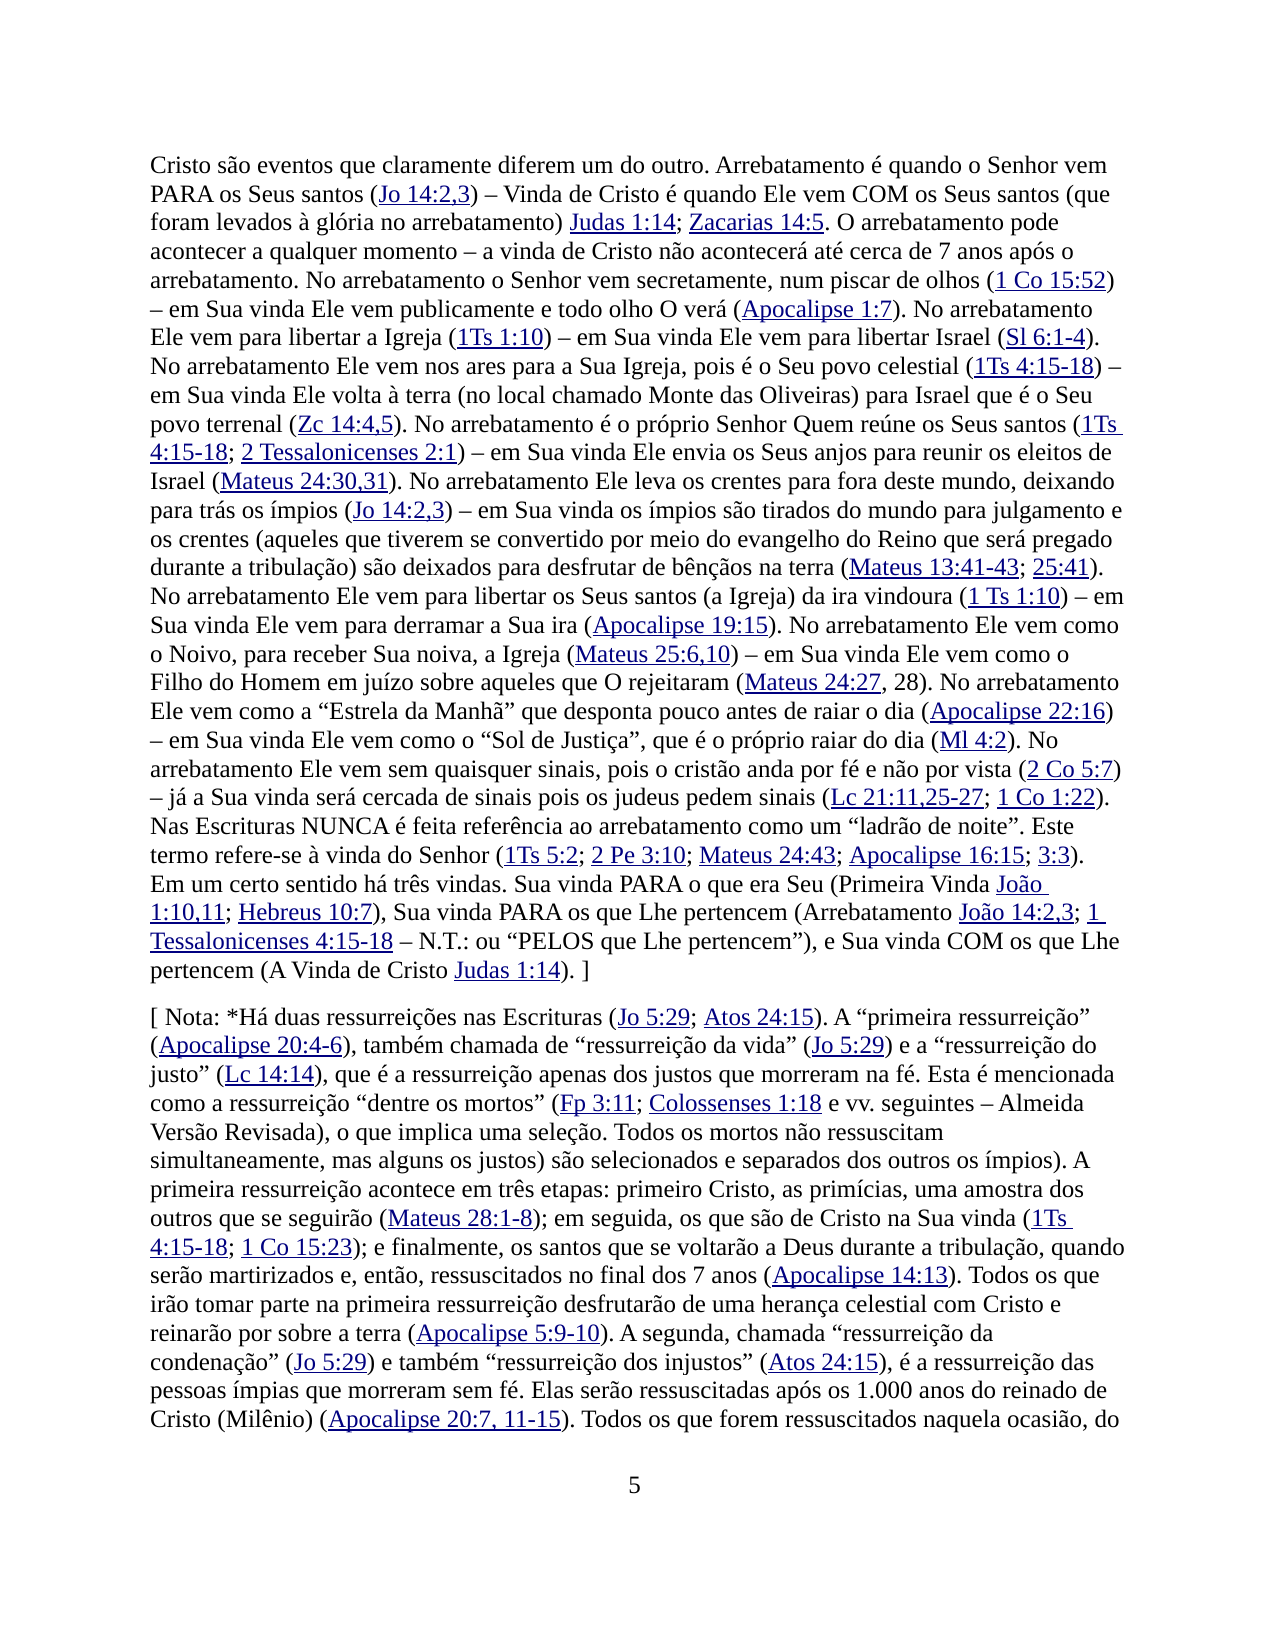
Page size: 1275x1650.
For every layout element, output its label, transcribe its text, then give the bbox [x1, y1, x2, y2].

text Cristo são eventos que claramente diferem um do outro. Arrebatamento é quando o Senhor vem PARA os Seus santos (Jo 14:2,3) – Vinda de Cristo é quando Ele vem COM os Seus santos (que foram levados à glória no arrebatamento) Judas 1:14; Zacarias 14:5. O arrebatamento pode acontecer a qualquer momento – a vinda de Cristo não acontecerá até cerca de 7 anos após o arrebatamento. No arrebatamento o Senhor vem secretamente, num piscar de olhos (1 Co 15:52) – em Sua vinda Ele vem publicamente e todo olho O verá (Apocalipse 1:7). No arrebatamento Ele vem para libertar a Igreja (1Ts 1:10) – em Sua vinda Ele vem para libertar Israel (Sl 6:1-4). No arrebatamento Ele vem nos ares para a Sua Igreja, pois é o Seu povo celestial (1Ts 4:15-18) – em Sua vinda Ele volta à terra (no local chamado Monte das Oliveiras) para Israel que é o Seu povo terrenal (Zc 14:4,5). No arrebatamento é o próprio Senhor Quem reúne os Seus santos (1Ts 4:15-18; 2 Tessalonicenses 2:1) – em Sua vinda Ele envia os Seus anjos para reunir os eleitos de Israel (Mateus 24:30,31). No arrebatamento Ele leva os crentes para fora deste mundo, deixando para trás os ímpios (Jo 14:2,3) – em Sua vinda os ímpios são tirados do mundo para julgamento e os crentes (aqueles que tiverem se convertido por meio do evangelho do Reino que será pregado durante a tribulação) são deixados para desfrutar de bênçãos na terra (Mateus 13:41-43; 25:41). No arrebatamento Ele vem para libertar os Seus santos (a Igreja) da ira vindoura (1 Ts 1:10) – em Sua vinda Ele vem para derramar a Sua ira (Apocalipse 19:15). No arrebatamento Ele vem como o Noivo, para receber Sua noiva, a Igreja (Mateus 25:6,10) – em Sua vinda Ele vem como o Filho do Homem em juízo sobre aqueles que O rejeitaram (Mateus 24:27, 28). No arrebatamento Ele vem como a “Estrela da Manhã” que desponta pouco antes de raiar o dia (Apocalipse 22:16) – em Sua vinda Ele vem como o “Sol de Justiça”, que é o próprio raiar do dia (Ml 4:2). No arrebatamento Ele vem sem quaisquer sinais, pois o cristão anda por fé e não por vista (2 Co 5:7) – já a Sua vinda será cercada de sinais pois os judeus pedem sinais (Lc 21:11,25-27; 1 Co 1:22). Nas Escrituras NUNCA é feita referência ao arrebatamento como um “ladrão de noite”. Este termo refere-se à vinda do Senhor (1Ts 5:2; 2 Pe 3:10; Mateus 24:43; Apocalipse 16:15; 3:3). Em um certo sentido há três vindas. Sua vinda PARA o que era Seu (Primeira Vinda João 1:10,11; Hebreus 10:7), Sua vinda PARA os que Lhe pertencem (Arrebatamento João 14:2,3; 1 Tessalonicenses 4:15-18 – N.T.: ou “PELOS que Lhe pertencem”), e Sua vinda COM os que Lhe pertencem (A Vinda de Cristo Judas 1:14). ] [150, 150, 1125, 984]
text [ Nota: *Há duas ressurreições nas Escrituras (Jo 5:29; Atos 24:15). A “primeira ressurreição” (Apocalipse 20:4-6), também chamada de “ressurreição da vida” (Jo 5:29) e a “ressurreição do justo” (Lc 14:14), que é a ressurreição apenas dos justos que morreram na fé. Esta é mencionada como a ressurreição “dentre os mortos” (Fp 3:11; Colossenses 1:18 e vv. seguintes – Almeida Versão Revisada), o que implica uma seleção. Todos os mortos não ressuscitam simultaneamente, mas alguns os justos) são selecionados e separados dos outros os ímpios). A primeira ressurreição acontece em três etapas: primeiro Cristo, as primícias, uma amostra dos outros que se seguirão (Mateus 28:1-8); em seguida, os que são de Cristo na Sua vinda (1Ts 4:15-18; 1 Co 15:23); e finalmente, os santos que se voltarão a Deus durante a tribulação, quando serão martirizados e, então, ressuscitados no final dos 7 anos (Apocalipse 14:13). Todos os que irão tomar parte na primeira ressurreição desfrutarão de uma herança celestial com Cristo e reinarão por sobre a terra (Apocalipse 5:9-10). A segunda, chamada “ressurreição da condenação” (Jo 5:29) e também “ressurreição dos injustos” (Atos 24:15), é a ressurreição das pessoas ímpias que morreram sem fé. Elas serão ressuscitadas após os 1.000 anos do reinado de Cristo (Milênio) (Apocalipse 20:7, 11-15). Todos os que forem ressuscitados naquela ocasião, do [150, 1002, 1125, 1433]
